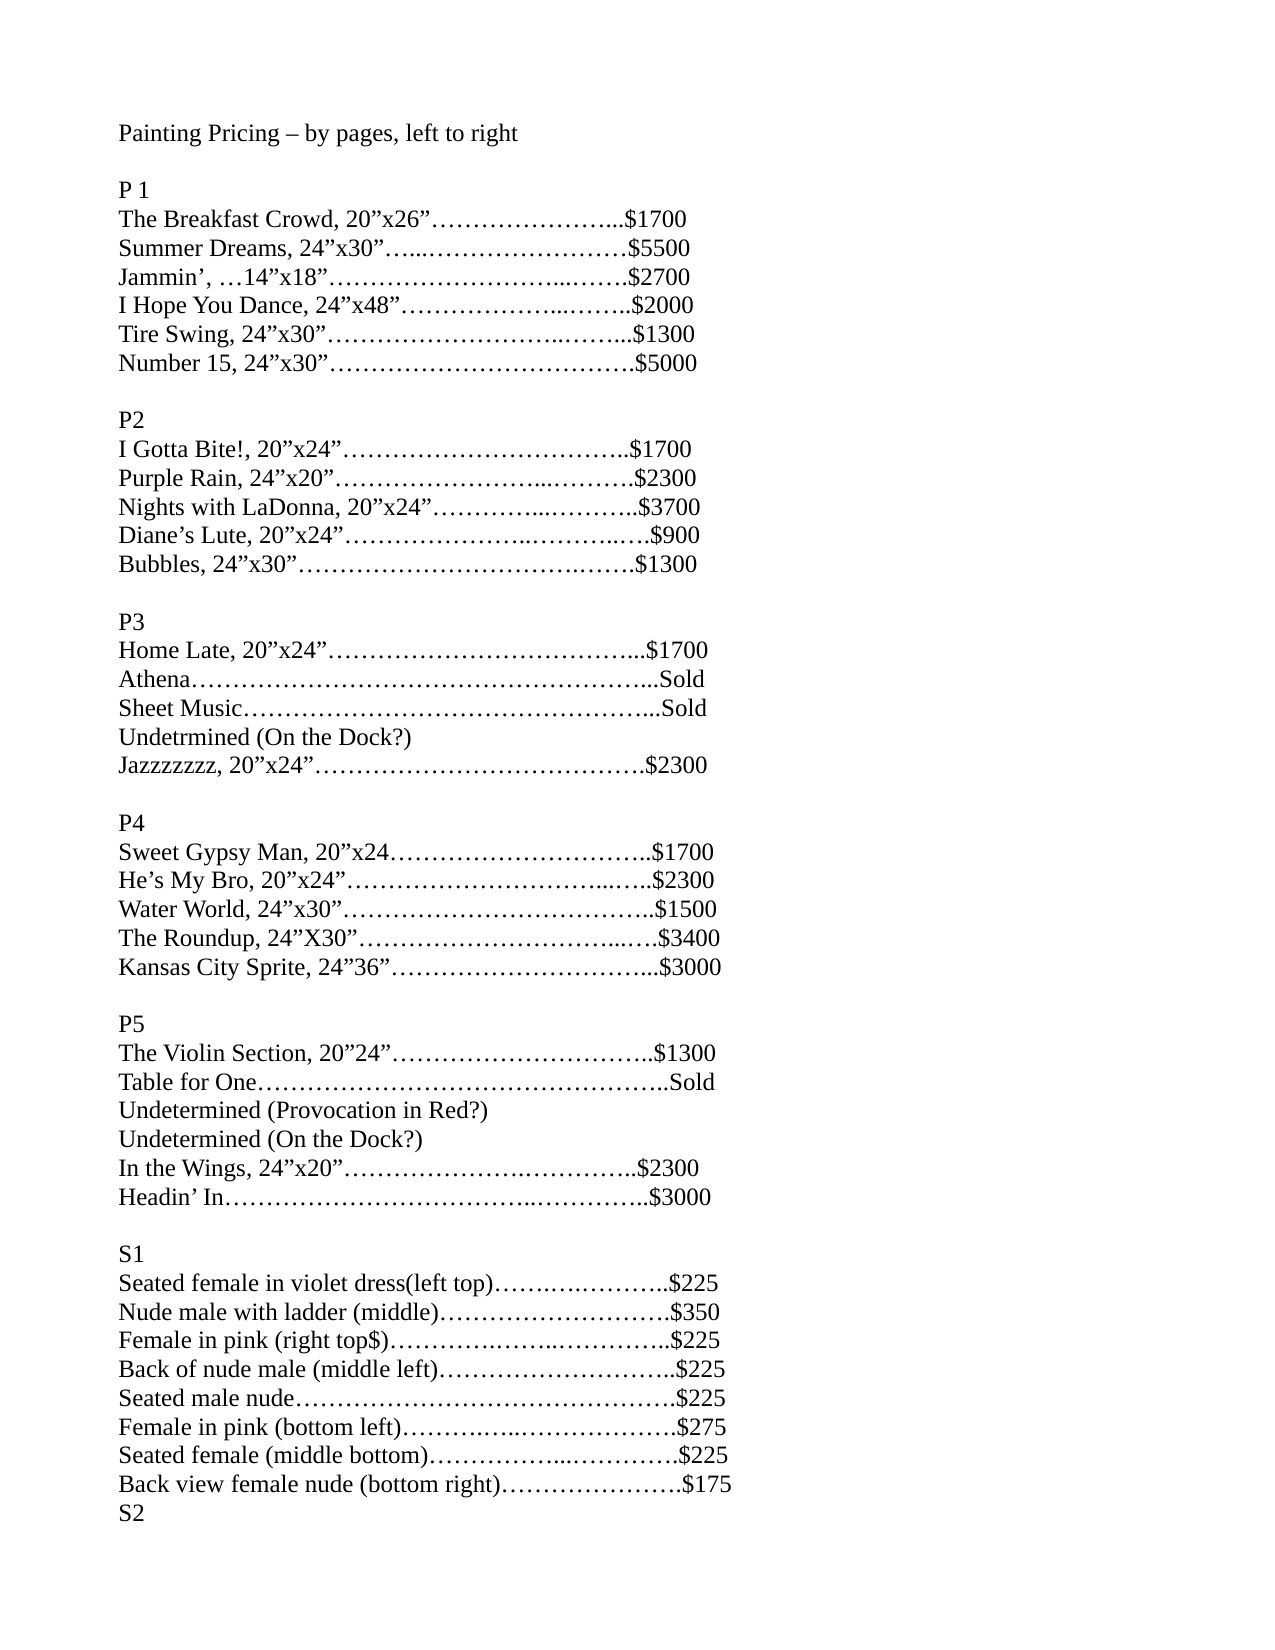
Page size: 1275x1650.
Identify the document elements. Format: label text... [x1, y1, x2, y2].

text Undetermined (Provocation in Red?) [118, 1096, 1157, 1124]
text Female in pink (right top$)………….……..…………..$225 [118, 1326, 1157, 1354]
text I Gotta Bite!, 20”x24”……………………………..$1700 [118, 434, 1157, 463]
text Painting Pricing – by pages, left to right [118, 118, 1157, 147]
text Water World, 24”x30”………………………………..$1500 [118, 894, 1157, 923]
text In the Wings, 24”x20”………………….…………..$2300 [118, 1153, 1157, 1182]
text P3 [118, 607, 1157, 636]
text Purple Rain, 24”x20”……………………...……….$2300 [118, 463, 1157, 492]
text P2 [118, 406, 1157, 434]
text The Roundup, 24”X30”…………………………...….$3400 [118, 923, 1157, 952]
text Back view female nude (bottom right)………………….$175 [118, 1469, 1157, 1498]
text Kansas City Sprite, 24”36”…………………………...$3000 [118, 952, 1157, 981]
text S1 [118, 1239, 1157, 1268]
text Back of nude male (middle left)………………………..$225 [118, 1354, 1157, 1383]
text Jammin’, …14”x18”………………………...…….$2700 [118, 262, 1157, 291]
text Nights with LaDonna, 20”x24”…………...………..$3700 [118, 492, 1157, 521]
text Seated male nude……………………………………….$225 [118, 1383, 1157, 1412]
text Athena………………………………………………...Sold [118, 664, 1157, 693]
text I Hope You Dance, 24”x48”………………...……..$2000 [118, 291, 1157, 319]
text He’s My Bro, 20”x24”…………………………...…..$2300 [118, 866, 1157, 894]
text The Breakfast Crowd, 20”x26”…………………...$1700 [118, 204, 1157, 233]
text Headin’ In………………………………..…………..$3000 [118, 1182, 1157, 1211]
text Table for One…………………………………………..Sold [118, 1067, 1157, 1096]
text Sheet Music…………………………………………...Sold [118, 693, 1157, 722]
text Diane’s Lute, 20”x24”…………………..………..….$900 [118, 521, 1157, 549]
text Undetermined (On the Dock?) [118, 1124, 1157, 1153]
text Undetrmined (On the Dock?) [118, 722, 1157, 751]
text S2 [118, 1498, 1157, 1527]
text Bubbles, 24”x30”…………………………….…….$1300 [118, 549, 1157, 578]
text Seated female (middle bottom)……………...………….$225 [118, 1441, 1157, 1469]
text Sweet Gypsy Man, 20”x24…………………………..$1700 [118, 837, 1157, 866]
text Nude male with ladder (middle)……………………….$350 [118, 1297, 1157, 1326]
text Number 15, 24”x30”……………………………….$5000 [118, 348, 1157, 377]
text Summer Dreams, 24”x30”…...……………………$5500 [118, 233, 1157, 262]
text Tire Swing, 24”x30”………………………..……...$1300 [118, 319, 1157, 348]
text Female in pink (bottom left)……….…..……………….$275 [118, 1412, 1157, 1441]
text P4 [118, 808, 1157, 837]
text Jazzzzzzz, 20”x24”………………………………….$2300 [118, 751, 1157, 779]
text Seated female in violet dress(left top)…….….………..$225 [118, 1268, 1157, 1297]
text Home Late, 20”x24”………………………………...$1700 [118, 636, 1157, 664]
text P 1 [118, 176, 1157, 204]
text The Violin Section, 20”24”…………………………..$1300 [118, 1038, 1157, 1067]
text P5 [118, 1009, 1157, 1038]
